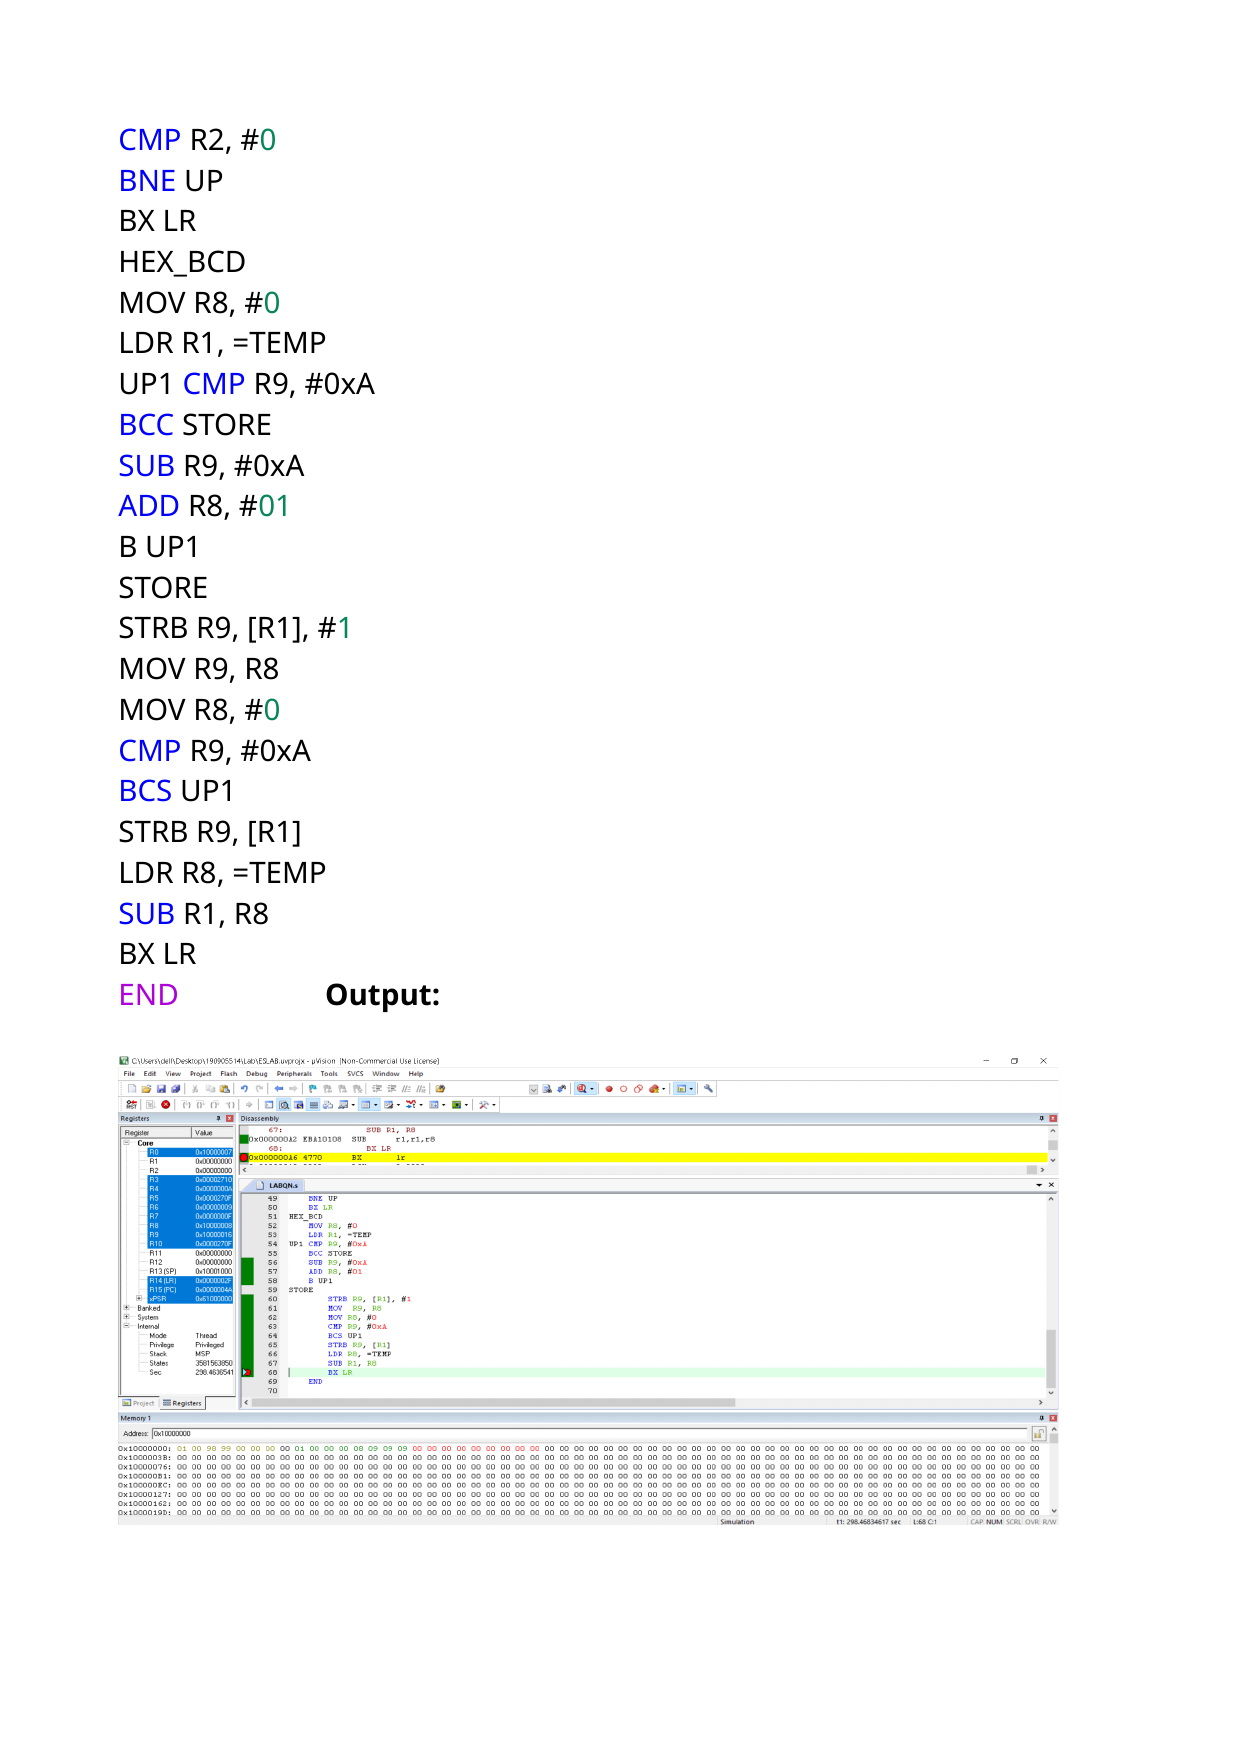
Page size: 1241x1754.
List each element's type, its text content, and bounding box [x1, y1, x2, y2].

text MOV R9, R8 [118, 648, 1122, 688]
text BCC STORE [118, 403, 1122, 444]
text ADD R8, #01 [118, 485, 1122, 525]
text CMP R2, #0 [118, 118, 1122, 159]
text STRB R9, [R1] [118, 811, 1122, 851]
picture [118, 1055, 1059, 1525]
text STORE [118, 566, 1122, 607]
text LDR R8, =TEMP [118, 851, 1122, 892]
text B UP1 [118, 525, 1122, 566]
text MOV R8, #0 [118, 281, 1122, 322]
text STRB R9, [R1], #1 [118, 607, 1122, 648]
text LDR R1, =TEMP [118, 322, 1122, 362]
text BX LR [118, 933, 1122, 973]
text UP1 CMP R9, #0xA [118, 362, 1122, 403]
text SUB R9, #0xA [118, 444, 1122, 485]
text BCS UP1 [118, 770, 1122, 811]
text MOV R8, #0 [118, 688, 1122, 729]
text BX LR [118, 199, 1122, 240]
text CMP R9, #0xA [118, 729, 1122, 770]
text END Output: [118, 973, 1122, 1014]
text HEX_BCD [118, 240, 1122, 281]
text SUB R1, R8 [118, 892, 1122, 933]
text BNE UP [118, 159, 1122, 199]
